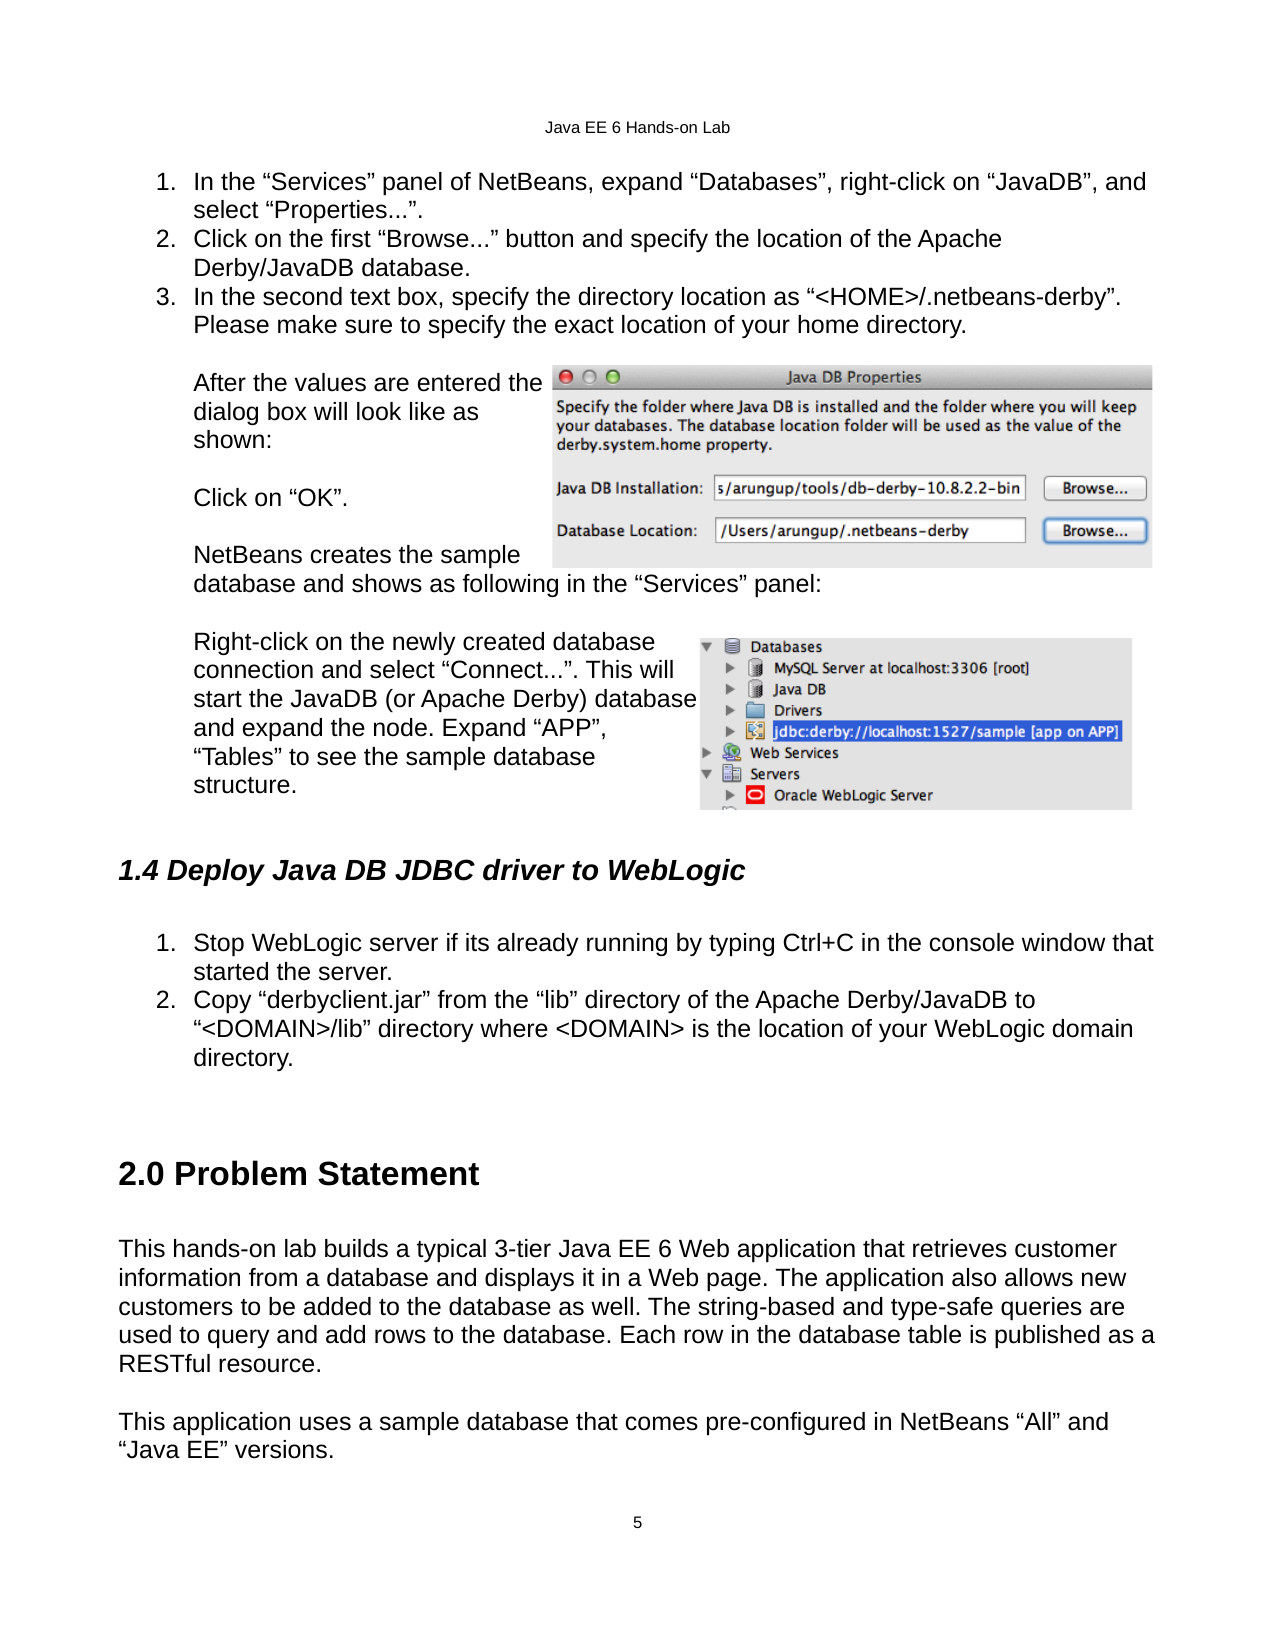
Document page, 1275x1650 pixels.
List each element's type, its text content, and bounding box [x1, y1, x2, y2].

list In the “Services” panel of NetBeans, expand “Databases”, right-click on “JavaDB”, and select “Properties...”. [156, 167, 1157, 224]
picture [552, 365, 1153, 568]
list In the second text box, specify the directory location as “<HOME>/.netbeans-derby”. Please make sure to specify the exact location of your home directory. After the values are entered the dialog box will look like as shown: Click on “OK”. NetBeans creates the sample database and shows as following in the “Services” panel: Right-click on the newly created database connection and select “Connect...”. This will start the JavaDB (or Apache Derby) database and expand the node. Expand “APP”, “Tables” to see the sample database structure. [156, 282, 1157, 799]
list Click on the first “Browse...” button and specify the location of the Apache Derby/JavaDB database. [156, 224, 1157, 282]
list Copy “derbyclient.jar” from the “lib” directory of the Apache Derby/JavaDB to “<DOMAIN>/lib” directory where <DOMAIN> is the location of your WebLogic domain directory. [156, 985, 1157, 1072]
list Stop WebLogic server if its already running by typing Ctrl+C in the console window that started the server. [156, 928, 1157, 985]
subtitle 2.0 Problem Statement [118, 1154, 1157, 1193]
text This application uses a sample database that comes pre-configured in NetBeans “All” and “Java EE” versions. [118, 1378, 1157, 1464]
text This hands-on lab builds a typical 3-tier Java EE 6 Web application that retrieves customer information from a database and displays it in a Web page. The application also allows new customers to be added to the database as well. The string-based and type-safe queries are used to query and add rows to the database. Each row in the database table is published as a RESTful resource. [118, 1234, 1157, 1378]
subtitle 1.4 Deploy Java DB JDBC driver to WebLogic [118, 853, 1157, 887]
picture [699, 638, 1133, 810]
